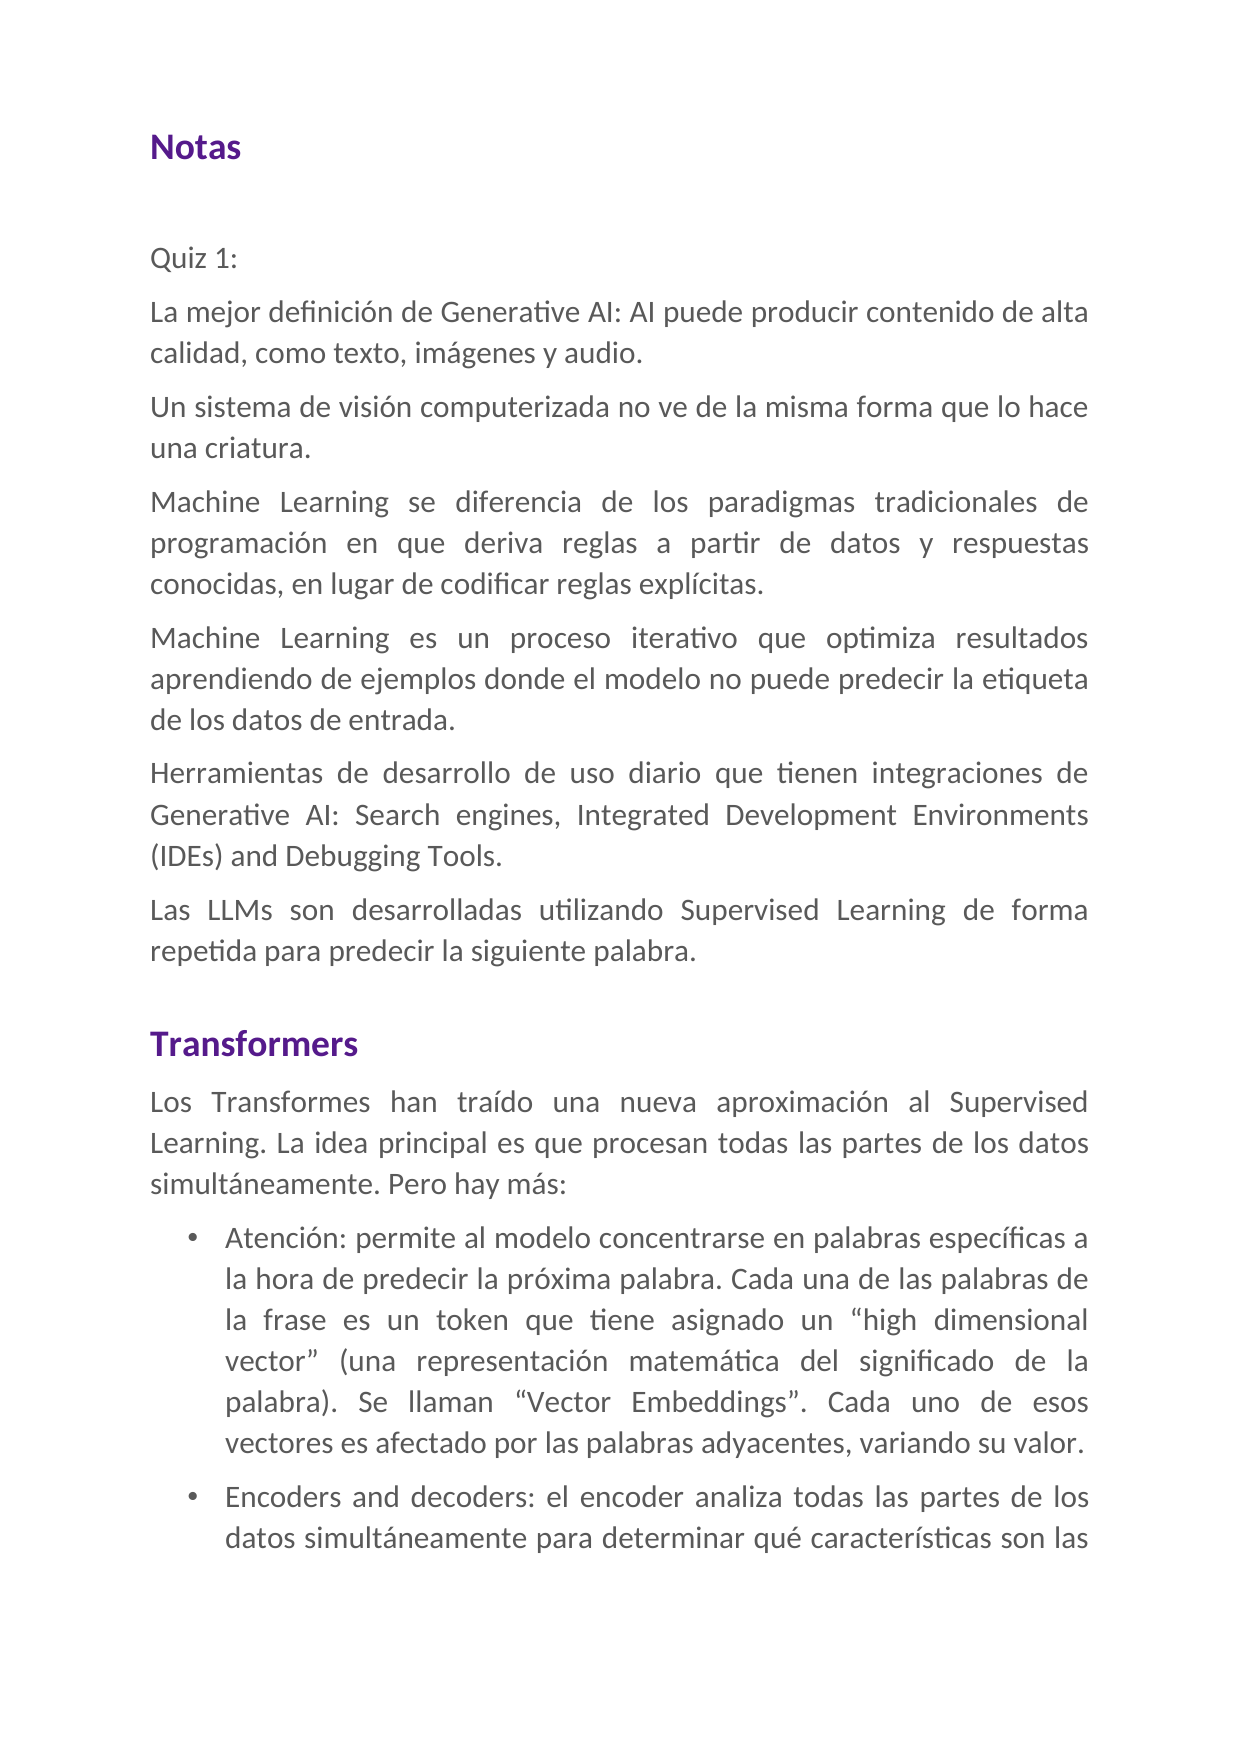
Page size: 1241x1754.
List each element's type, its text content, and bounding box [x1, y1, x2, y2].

subtitle Transformers [150, 1020, 1090, 1066]
subtitle Notas [150, 123, 1090, 169]
text Machine Learning se diferencia de los paradigmas tradicionales de programación en que deriva reglas a partir de datos y respuestas conocidas, en lugar de codificar reglas explícitas. [150, 482, 1090, 602]
text Machine Learning es un proceso iterativo que optimiza resultados aprendiendo de ejemplos donde el modelo no puede predecir la etiqueta de los datos de entrada. [150, 618, 1090, 738]
text La mejor definición de Generative AI: AI puede producir contenido de alta calidad, como texto, imágenes y audio. [150, 292, 1090, 371]
list Atención: permite al modelo concentrarse en palabras específicas a la hora de predecir la próxima palabra. Cada una de las palabras de la frase es un token que tiene asignado un “high dimensional vector” (una representación matemática del significado de la palabra). Se llaman “Vector Embeddings”. Cada uno de esos vectores es afectado por las palabras adyacentes, variando su valor. [187, 1218, 1090, 1462]
text Las LLMs son desarrolladas utilizando Supervised Learning de forma repetida para predecir la siguiente palabra. [150, 889, 1090, 969]
text Herramientas de desarrollo de uso diario que tienen integraciones de Generative AI: Search engines, Integrated Development Environments (IDEs) and Debugging Tools. [150, 754, 1090, 874]
text Un sistema de visión computerizada no ve de la misma forma que lo hace una criatura. [150, 387, 1090, 466]
list Encoders and decoders: el encoder analiza todas las partes de los datos simultáneamente para determinar qué características son las [187, 1477, 1090, 1556]
text Los Transformes han traído una nueva aproximación al Supervised Learning. La idea principal es que procesan todas las partes de los datos simultáneamente. Pero hay más: [150, 1082, 1090, 1202]
text Quiz 1: [150, 238, 1090, 277]
